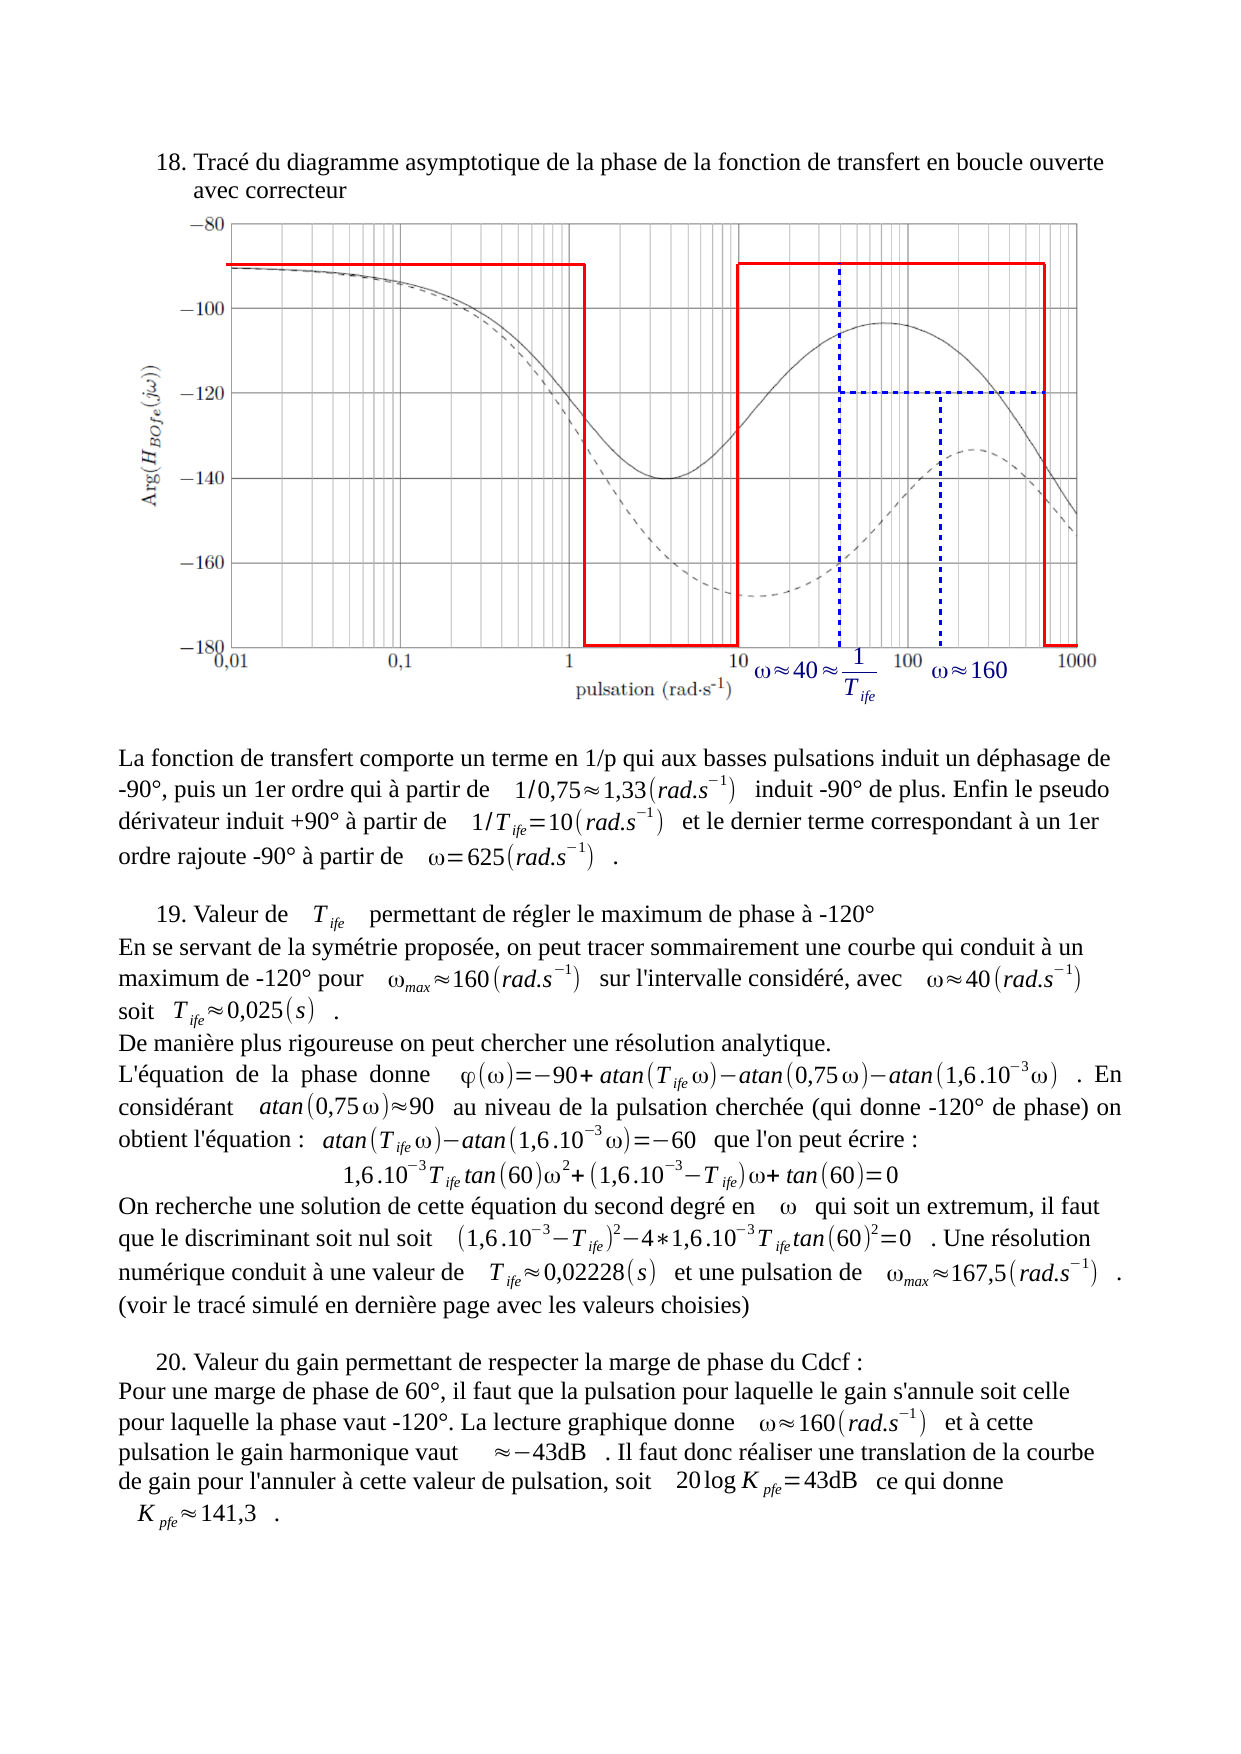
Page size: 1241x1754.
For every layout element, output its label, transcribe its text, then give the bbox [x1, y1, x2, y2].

text La fonction de transfert comporte un terme en 1/p qui aux basses pulsations induit un déphasage de -90°, puis un 1er ordre qui à partir de induit -90° de plus. Enfin le pseudo dérivateur induit +90° à partir de et le dernier terme correspondant à un 1er ordre rajoute -90° à partir de . [118, 743, 1122, 871]
text Pour une marge de phase de 60°, il faut que la pulsation pour laquelle le gain s'annule soit celle pour laquelle la phase vaut -120°. La lecture graphique donne et à cette pulsation le gain harmonique vaut . Il faut donc réaliser une translation de la courbe de gain pour l'annuler à cette valeur de pulsation, soit ce qui donne . [118, 1376, 1122, 1531]
text L'équation de la phase donne . En considérant au niveau de la pulsation cherchée (qui donne -120° de phase) on obtient l'équation :que l'on peut écrire : [118, 1057, 1122, 1156]
text (voir le tracé simulé en dernière page avec les valeurs choisies) [118, 1290, 1122, 1319]
list Valeur de permettant de régler le maximum de phase à -120° [156, 899, 1122, 932]
text De manière plus rigoureuse on peut chercher une résolution analytique. [118, 1028, 1122, 1057]
list Valeur du gain permettant de respecter la marge de phase du Cdcf : [156, 1347, 1122, 1376]
text On recherche une solution de cette équation du second degré en qui soit un extremum, il faut que le discriminant soit nul soit . Une résolution numérique conduit à une valeur de et une pulsation de . [118, 1191, 1122, 1290]
picture [119, 204, 1124, 715]
list Tracé du diagramme asymptotique de la phase de la fonction de transfert en boucle ouverte avec correcteur [156, 147, 1122, 204]
text En se servant de la symétrie proposée, on peut tracer sommairement une courbe qui conduit à un maximum de -120° pour sur l'intervalle considéré, avec soit. [118, 932, 1122, 1028]
